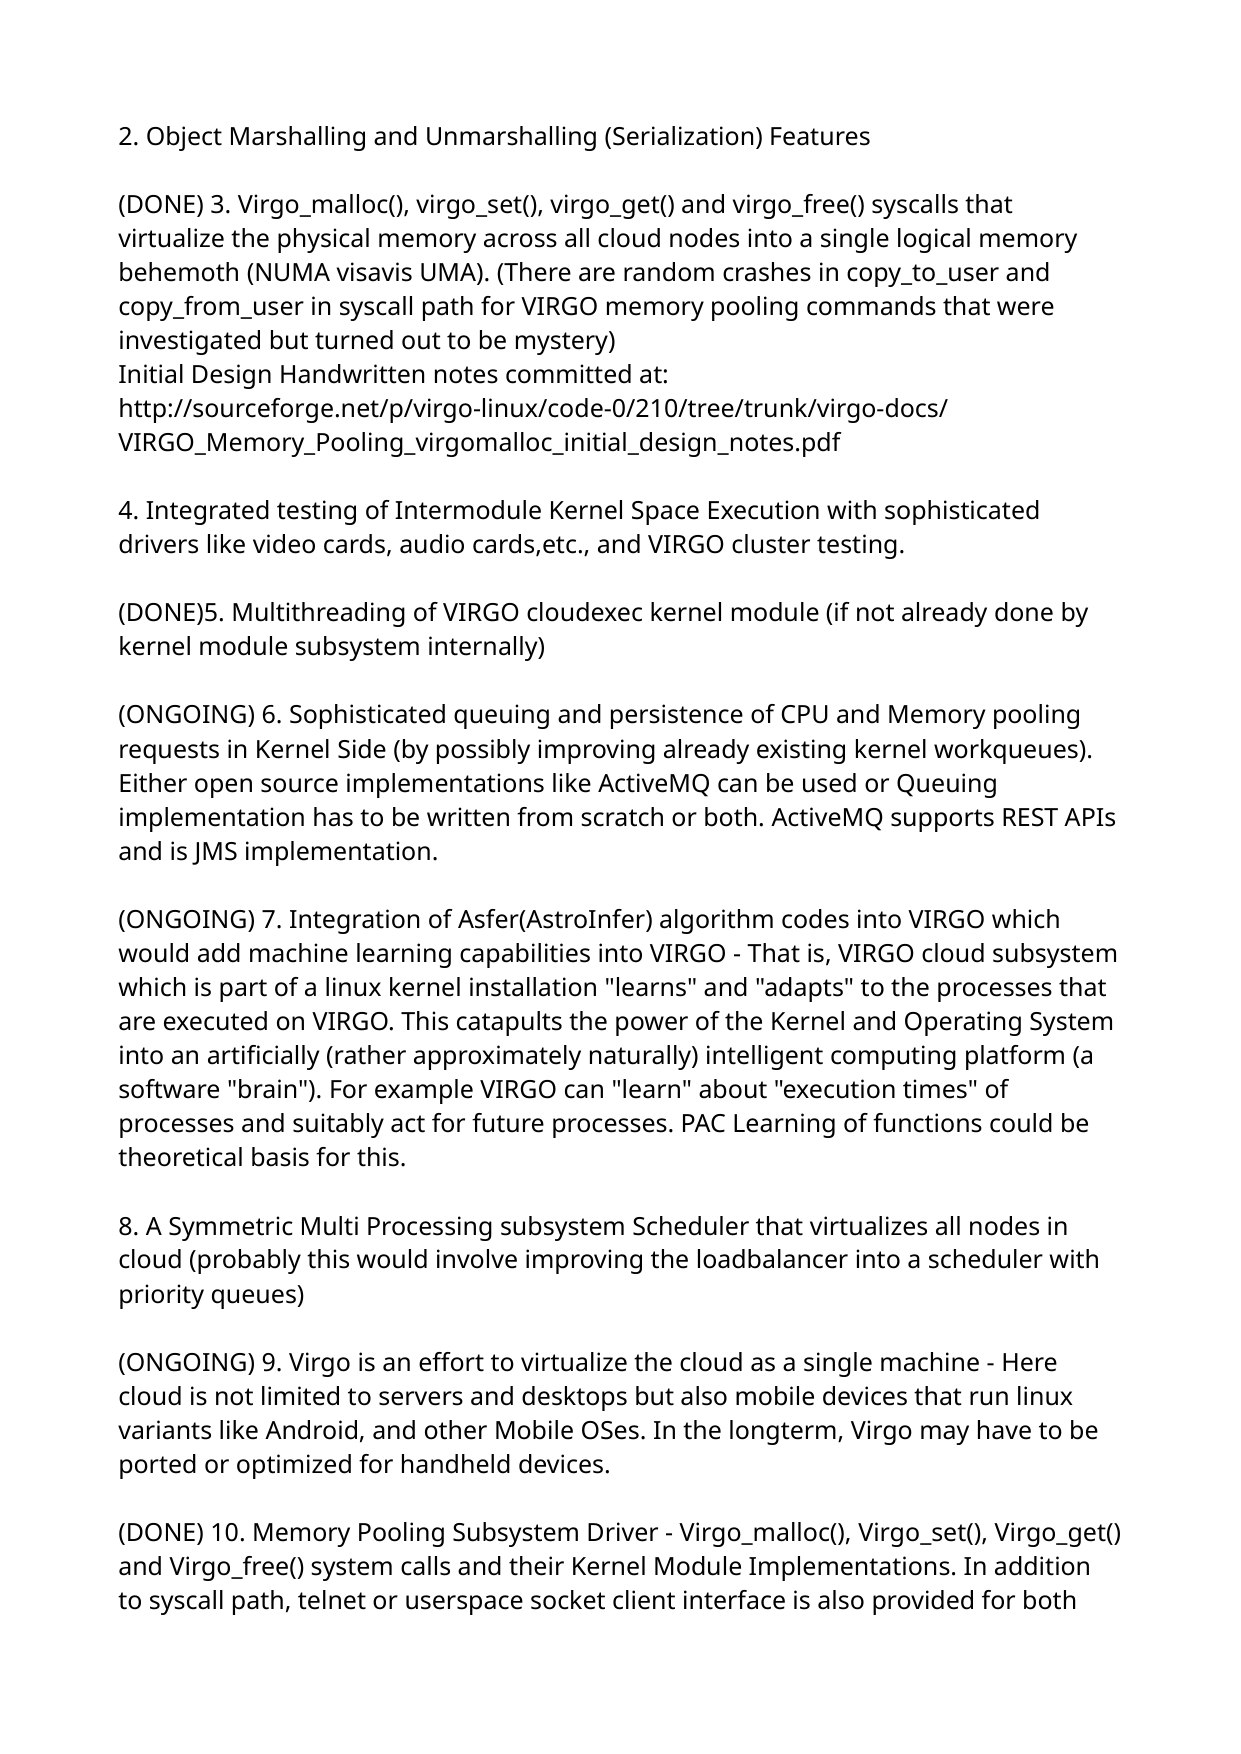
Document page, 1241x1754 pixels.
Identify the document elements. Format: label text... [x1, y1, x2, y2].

text (DONE) 3. Virgo_malloc(), virgo_set(), virgo_get() and virgo_free() syscalls that virtualize the physical memory across all cloud nodes into a single logical memory behemoth (NUMA visavis UMA). (There are random crashes in copy_to_user and copy_from_user in syscall path for VIRGO memory pooling commands that were investigated but turned out to be mystery) [118, 186, 1122, 357]
text (DONE)5. Multithreading of VIRGO cloudexec kernel module (if not already done by kernel module subsystem internally) [118, 595, 1122, 663]
text (ONGOING) 6. Sophisticated queuing and persistence of CPU and Memory pooling requests in Kernel Side (by possibly improving already existing kernel workqueues). Either open source implementations like ActiveMQ can be used or Queuing implementation has to be written from scratch or both. ActiveMQ supports REST APIs and is JMS implementation. [118, 697, 1122, 867]
text 2. Object Marshalling and Unmarshalling (Serialization) Features [118, 118, 1122, 152]
text (ONGOING) 9. Virgo is an effort to virtualize the cloud as a single machine - Here cloud is not limited to servers and desktops but also mobile devices that run linux variants like Android, and other Mobile OSes. In the longterm, Virgo may have to be ported or optimized for handheld devices. [118, 1344, 1122, 1481]
text 4. Integrated testing of Intermodule Kernel Space Execution with sophisticated drivers like video cards, audio cards,etc., and VIRGO cluster testing. [118, 493, 1122, 561]
text Initial Design Handwritten notes committed at: http://sourceforge.net/p/virgo-linux/code-0/210/tree/trunk/virgo-docs/VIRGO_Memory_Pooling_virgomalloc_initial_design_notes.pdf [118, 357, 1122, 459]
text (DONE) 10. Memory Pooling Subsystem Driver - Virgo_malloc(), Virgo_set(), Virgo_get() and Virgo_free() system calls and their Kernel Module Implementations. In addition to syscall path, telnet or userspace socket client interface is also provided for both [118, 1515, 1122, 1617]
text 8. A Symmetric Multi Processing subsystem Scheduler that virtualizes all nodes in cloud (probably this would involve improving the loadbalancer into a scheduler with priority queues) [118, 1208, 1122, 1310]
text (ONGOING) 7. Integration of Asfer(AstroInfer) algorithm codes into VIRGO which would add machine learning capabilities into VIRGO - That is, VIRGO cloud subsystem which is part of a linux kernel installation "learns" and "adapts" to the processes that are executed on VIRGO. This catapults the power of the Kernel and Operating System into an artificially (rather approximately naturally) intelligent computing platform (a software "brain"). For example VIRGO can "learn" about "execution times" of processes and suitably act for future processes. PAC Learning of functions could be theoretical basis for this. [118, 902, 1122, 1174]
